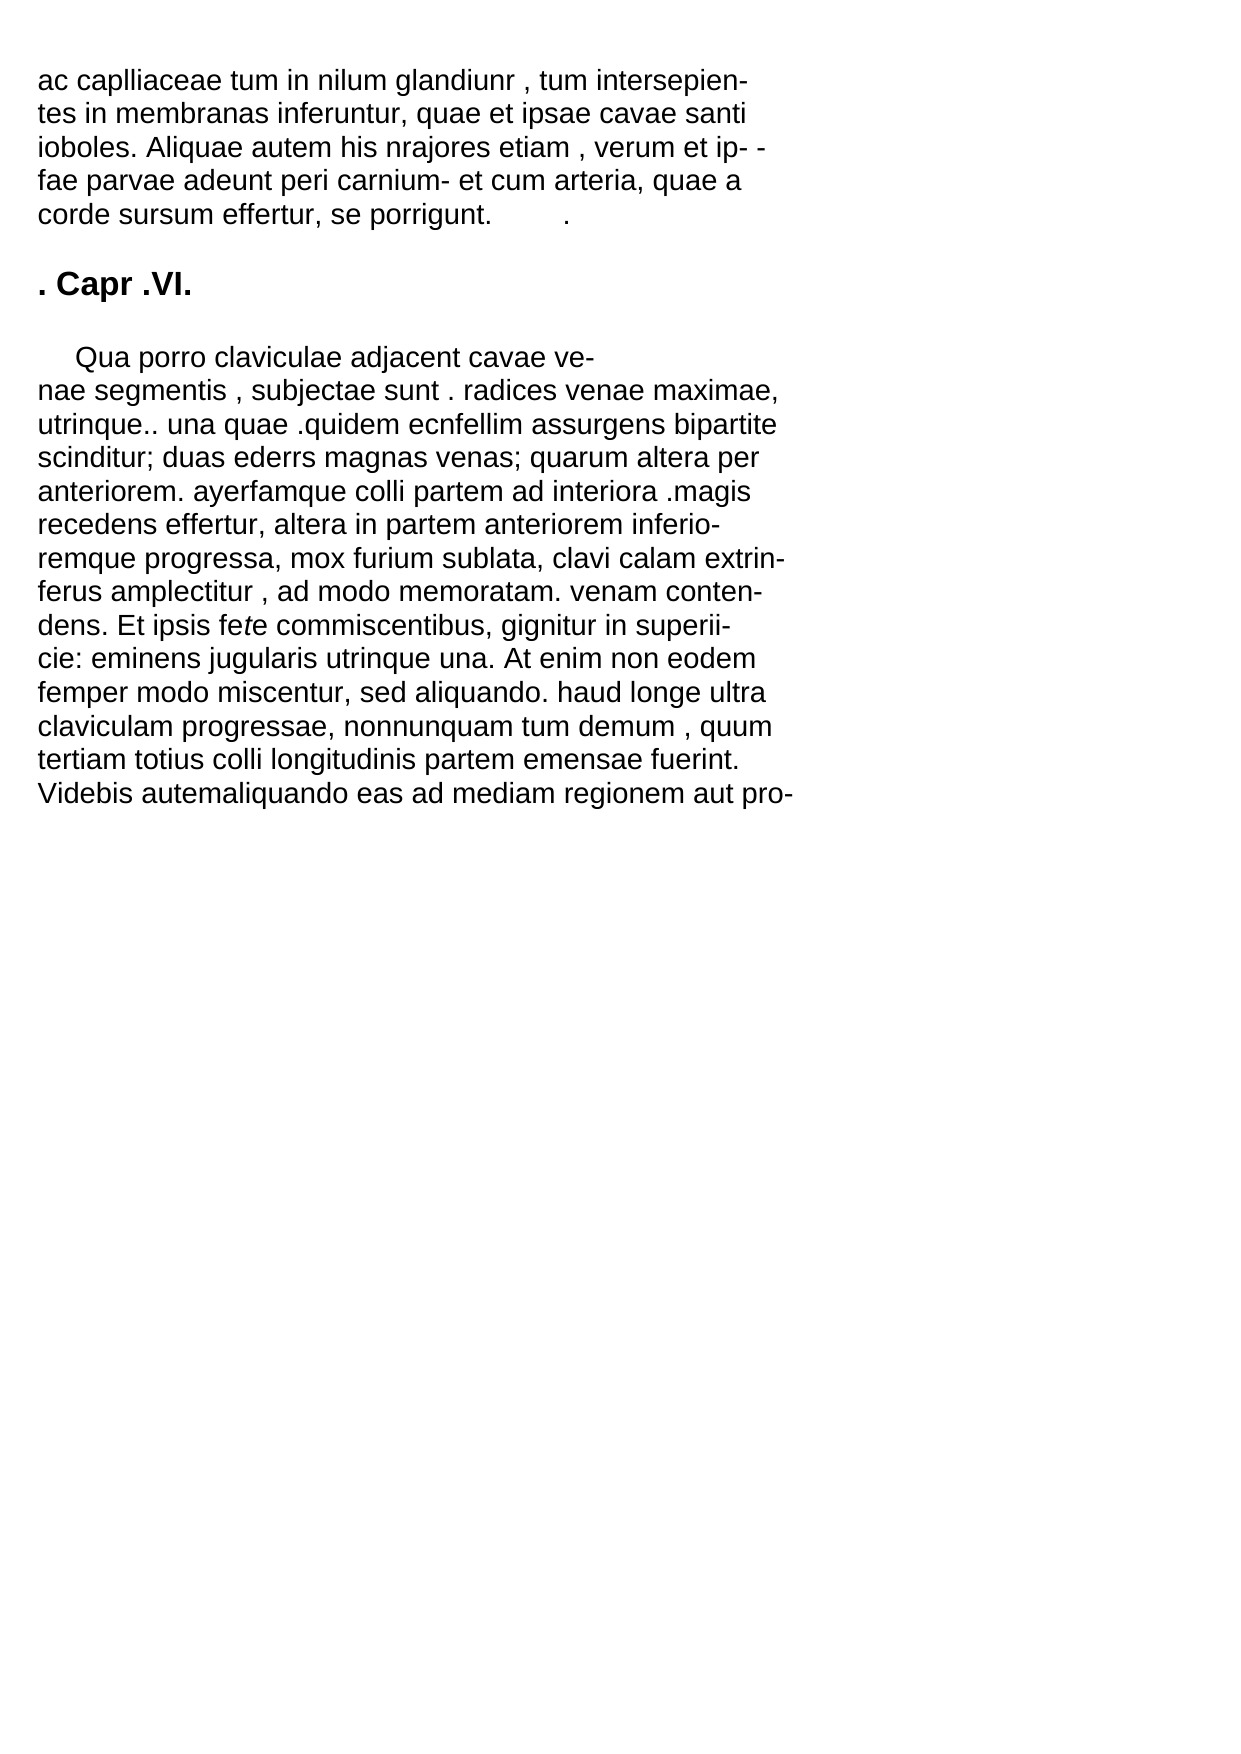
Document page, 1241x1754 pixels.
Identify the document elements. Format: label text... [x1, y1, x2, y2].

subtitle . Capr .VI. [37, 263, 1203, 302]
text Qua porro claviculae adjacent cavae ve- nae segmentis , subjectae sunt . radices venae maximae, utrinque.. una quae .quidem ecnfellim assurgens bipartite scinditur; duas ederrs magnas venas; quarum altera per anteriorem. ayerfamque colli partem ad interiora .magis recedens effertur, altera in partem anteriorem inferio- remque progressa, mox furium sublata, clavi calam extrin- ferus amplectitur , ad modo memoratam. venam conten- dens. Et ipsis fete commiscentibus, gignitur in superii- cie: eminens jugularis utrinque una. At enim non eodem femper modo miscentur, sed aliquando. haud longe ultra claviculam progressae, nonnunquam tum demum , quum tertiam totius colli longitudinis partem emensae fuerint. Videbis autemaliquando eas ad mediam regionem aut pro- [37, 340, 1203, 809]
text ac caplliaceae tum in nilum glandiunr , tum intersepien- tes in membranas inferuntur, quae et ipsae cavae santi ioboles. Aliquae autem his nrajores etiam , verum et ip- - fae parvae adeunt peri carnium- et cum arteria, quae a corde sursum effertur, se porrigunt. . [37, 62, 1203, 230]
